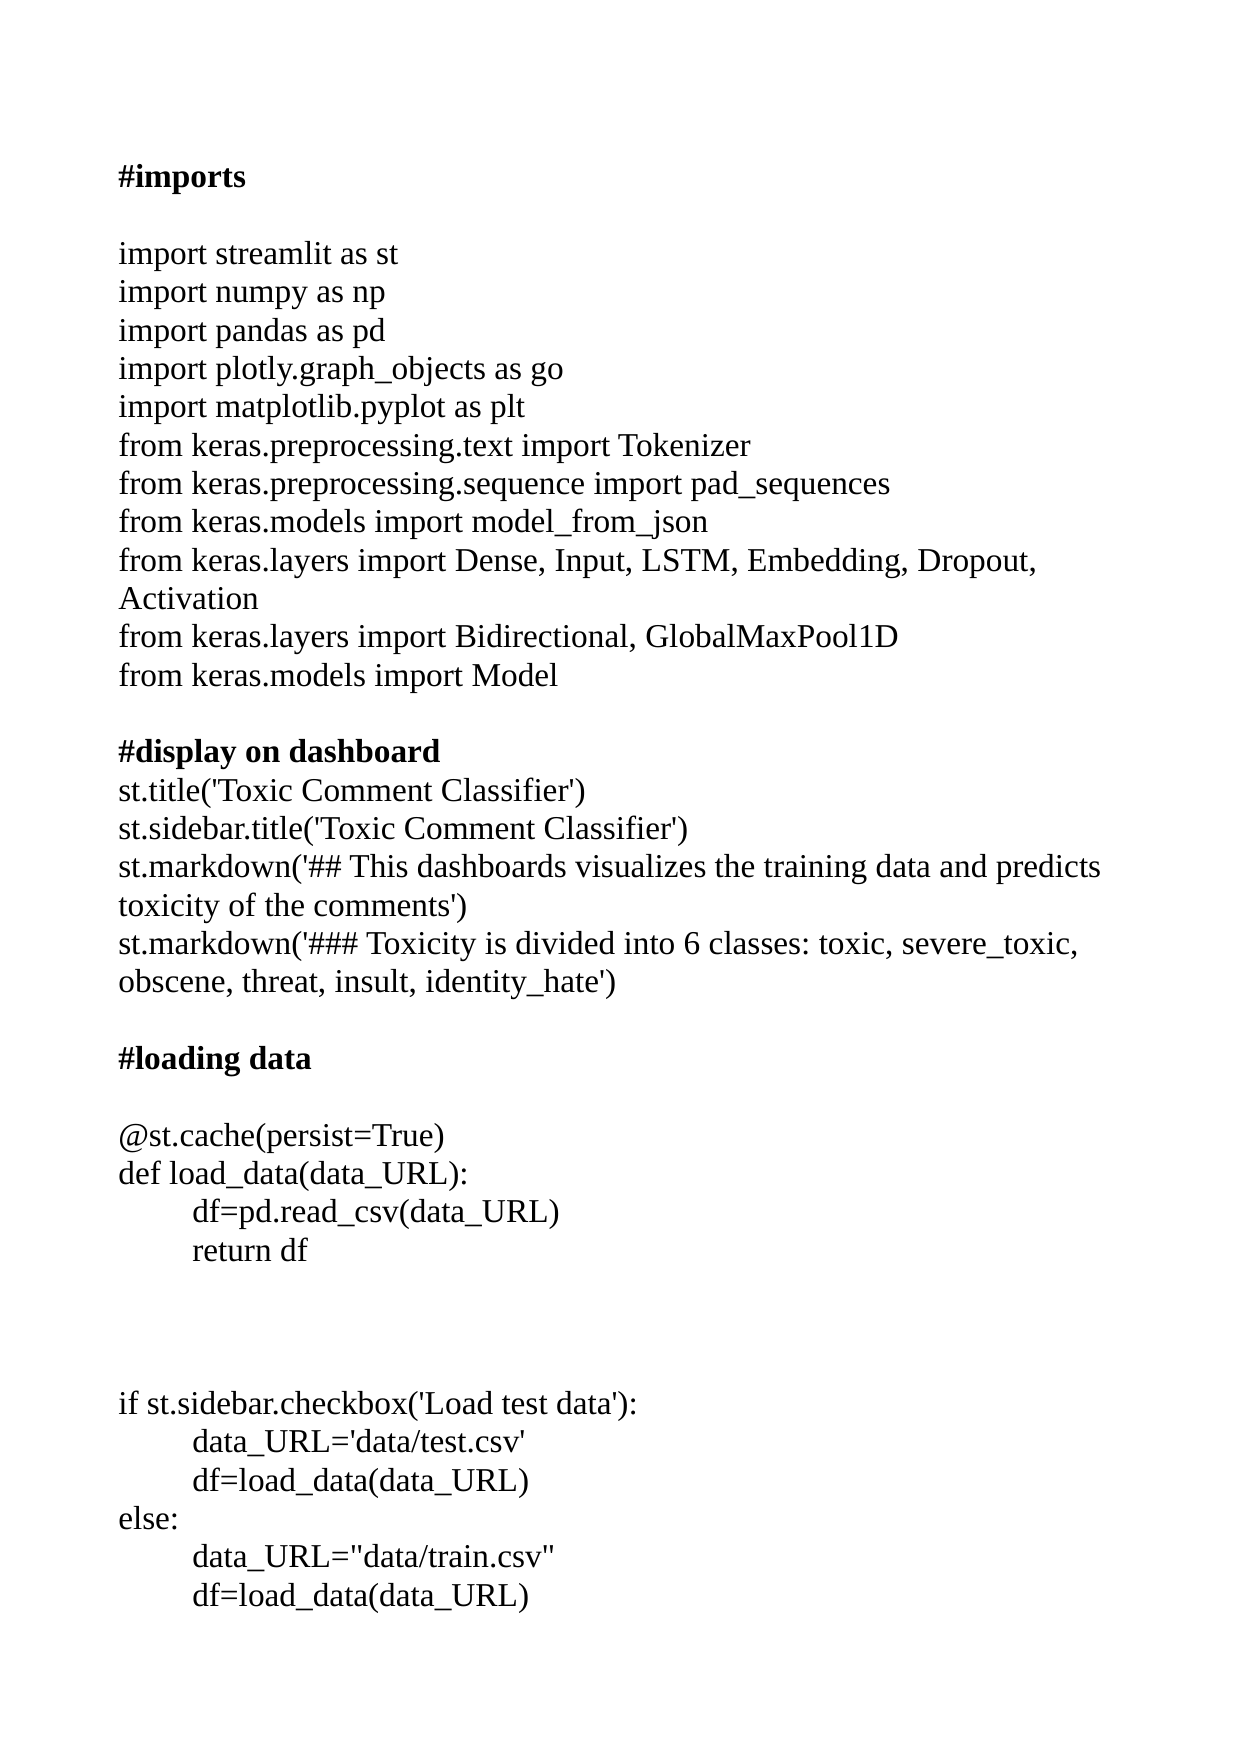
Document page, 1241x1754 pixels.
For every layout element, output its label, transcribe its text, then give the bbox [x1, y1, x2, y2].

text @st.cache(persist=True) [118, 1115, 1122, 1153]
text from keras.layers import Bidirectional, GlobalMaxPool1D [118, 616, 1122, 655]
text import pandas as pd [118, 310, 1122, 348]
text import matplotlib.pyplot as plt [118, 386, 1122, 425]
text from keras.layers import Dense, Input, LSTM, Embedding, Dropout, Activation [118, 540, 1122, 616]
text df=load_data(data_URL) [118, 1575, 1122, 1613]
text st.markdown('### Toxicity is divided into 6 classes: toxic, severe_toxic, obscene, threat, insult, identity_hate') [118, 923, 1122, 1000]
text #display on dashboard [118, 731, 1122, 770]
text if st.sidebar.checkbox('Load test data'): [118, 1383, 1122, 1421]
text return df [118, 1230, 1122, 1268]
text import numpy as np [118, 271, 1122, 310]
text #loading data [118, 1038, 1122, 1076]
text st.sidebar.title('Toxic Comment Classifier') [118, 808, 1122, 846]
text df=pd.read_csv(data_URL) [118, 1191, 1122, 1230]
text else: [118, 1498, 1122, 1536]
text def load_data(data_URL): [118, 1153, 1122, 1191]
text import plotly.graph_objects as go [118, 348, 1122, 386]
text from keras.preprocessing.sequence import pad_sequences [118, 463, 1122, 501]
text import streamlit as st [118, 233, 1122, 271]
text from keras.models import Model [118, 655, 1122, 693]
text df=load_data(data_URL) [118, 1460, 1122, 1498]
text data_URL='data/test.csv' [118, 1421, 1122, 1460]
text data_URL="data/train.csv" [118, 1536, 1122, 1575]
text from keras.models import model_from_json [118, 501, 1122, 540]
text #imports [118, 156, 1122, 195]
text from keras.preprocessing.text import Tokenizer [118, 425, 1122, 463]
text st.title('Toxic Comment Classifier') [118, 770, 1122, 808]
text st.markdown('## This dashboards visualizes the training data and predicts toxicity of the comments') [118, 846, 1122, 923]
